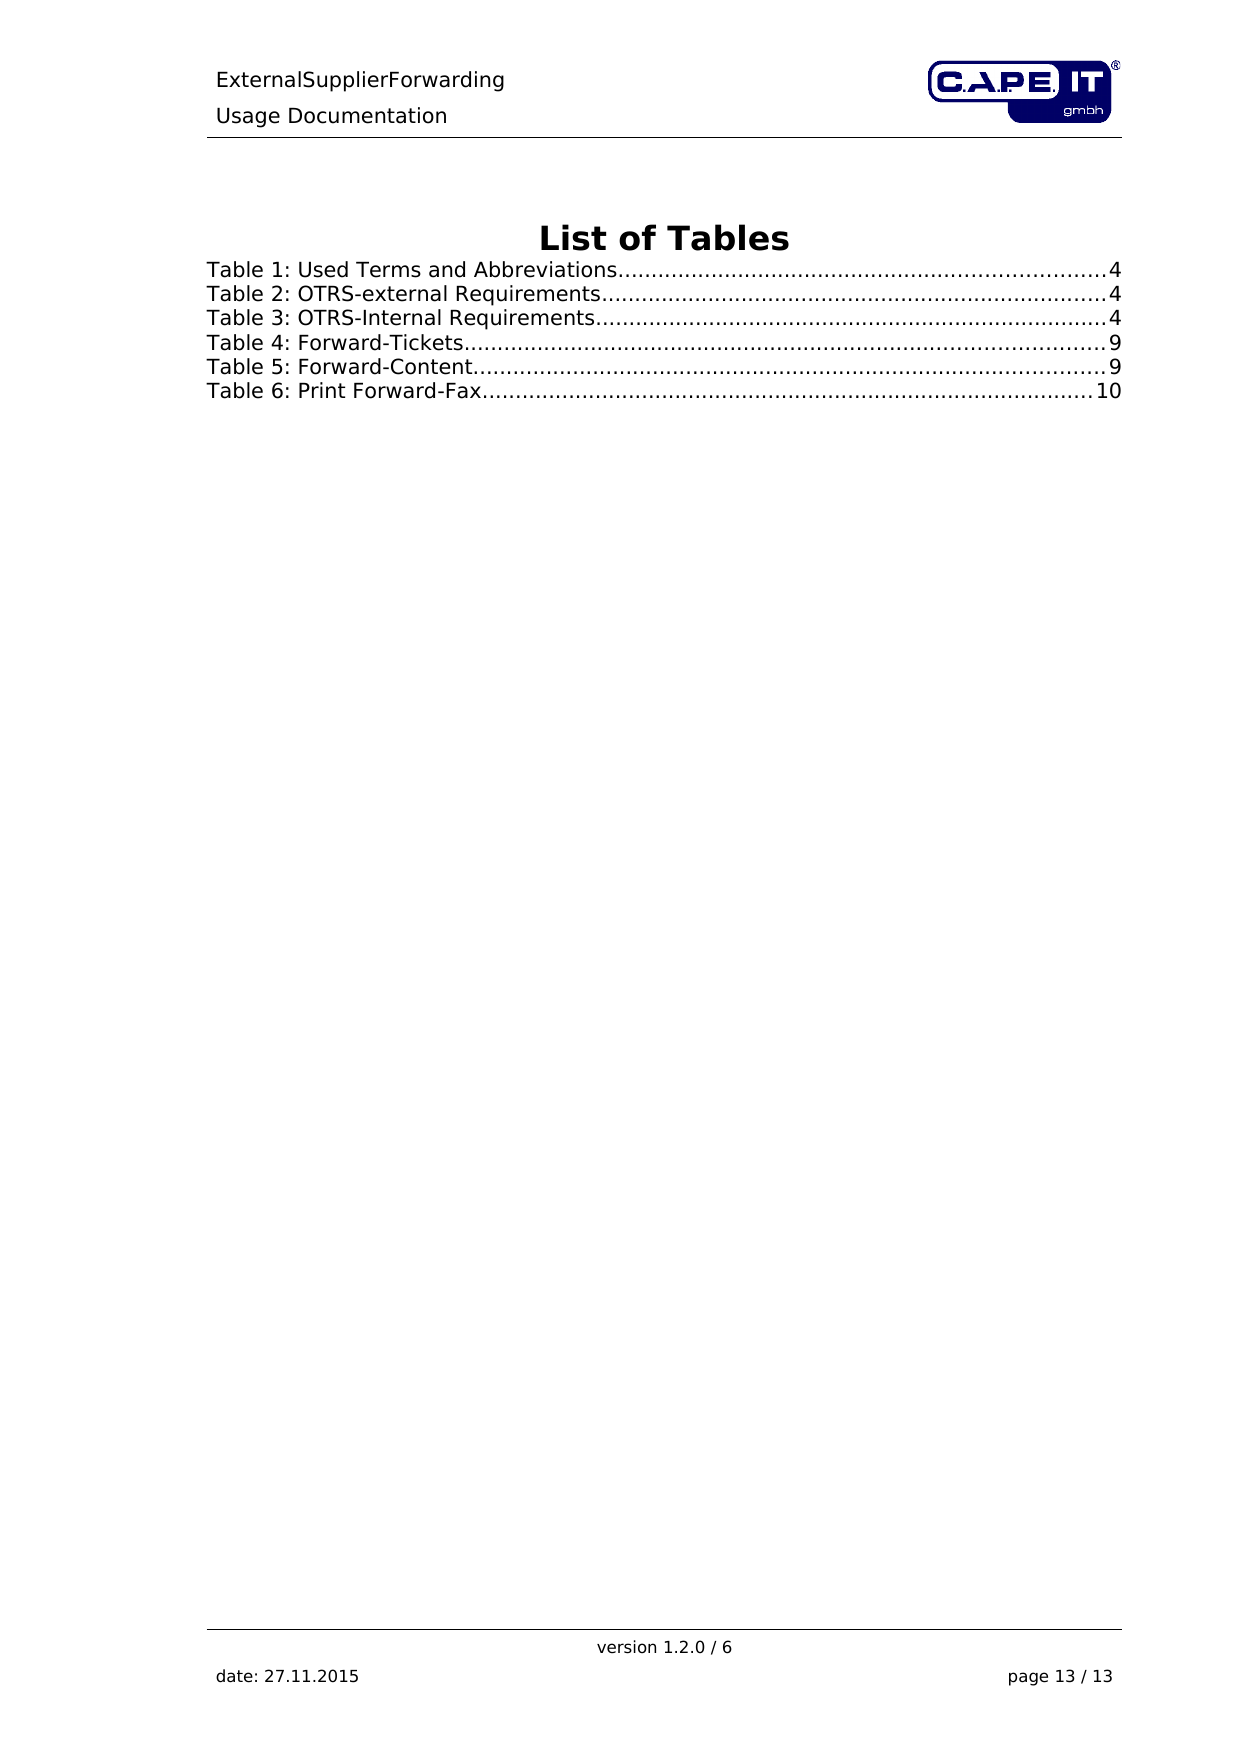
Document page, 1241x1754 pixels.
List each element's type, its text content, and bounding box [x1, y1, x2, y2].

picture [928, 60, 1121, 123]
text Table 2: OTRS-external Requirements 4 [207, 282, 1122, 306]
text Table 4: Forward-Tickets 9 [207, 331, 1122, 355]
text Table 3: OTRS-Internal Requirements 4 [207, 306, 1122, 331]
subtitle List of Tables [207, 219, 1122, 258]
text Table 6: Print Forward-Fax 10 [207, 379, 1122, 403]
text Table 1: Used Terms and Abbreviations 4 [207, 258, 1122, 282]
text Table 5: Forward-Content 9 [207, 355, 1122, 379]
